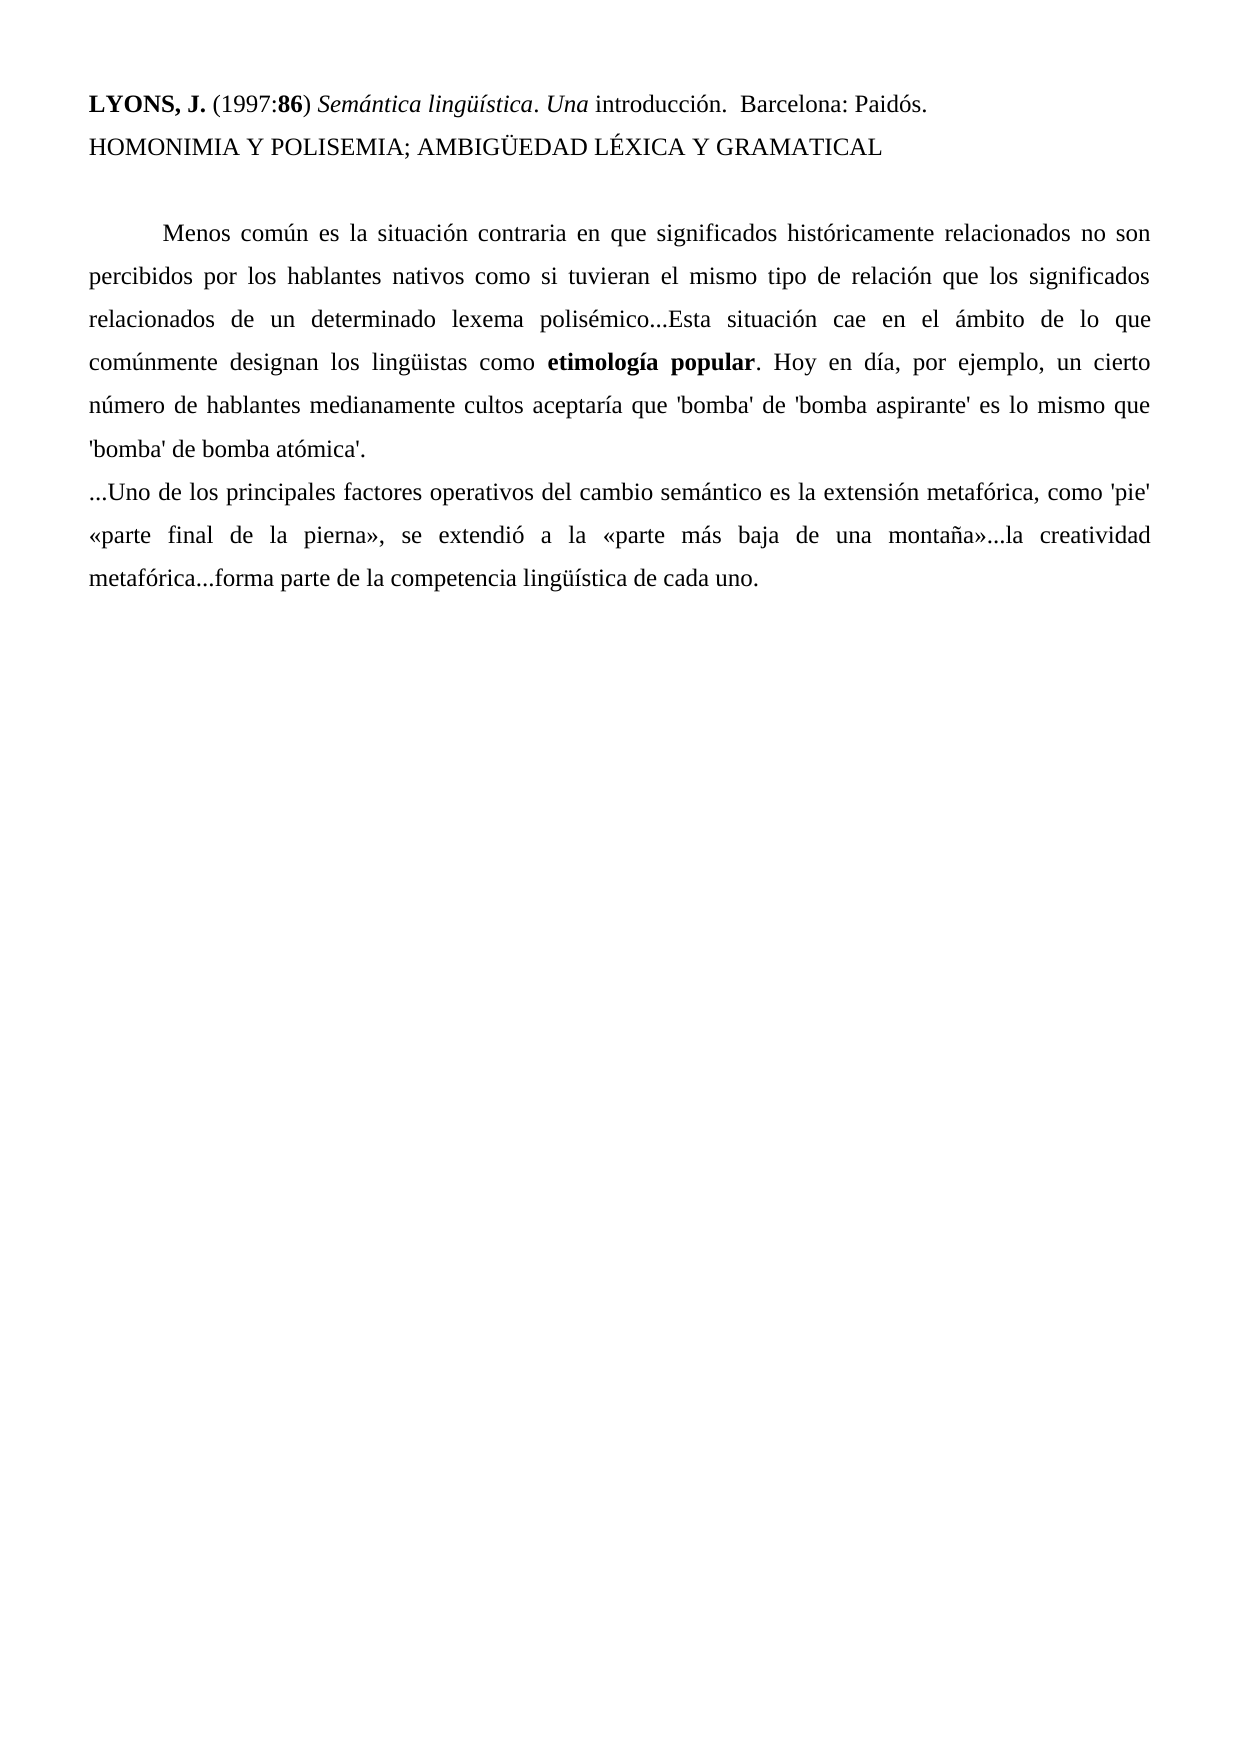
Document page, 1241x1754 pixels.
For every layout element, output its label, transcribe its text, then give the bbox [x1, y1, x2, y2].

text Menos común es la situación contraria en que significados históricamente relacionados no son percibidos por los hablantes nativos como si tuvieran el mismo tipo de relación que los significados relacionados de un determinado lexema polisémico...Esta situación cae en el ámbito de lo que comúnmente designan los lingüistas como etimología popular. Hoy en día, por ejemplo, un cierto número de hablantes medianamente cultos aceptaría que 'bomba' de 'bomba aspirante' es lo mismo que 'bomba' de bomba atómica'. [89, 218, 1152, 462]
text ...Uno de los principales factores operativos del cambio semántico es la extensión metafórica, como 'pie' «parte final de la pierna», se extendió a la «parte más baja de una montaña»...la creatividad metafórica...forma parte de la competencia lingüística de cada uno. [89, 477, 1152, 592]
text LYONS, J. (1997:86) Semántica lingüística. Una introducción. Barcelona: Paidós. [89, 89, 1152, 117]
text HOMONIMIA Y POLISEMIA; AMBIGÜEDAD LÉXICA Y GRAMATICAL [89, 132, 1152, 161]
